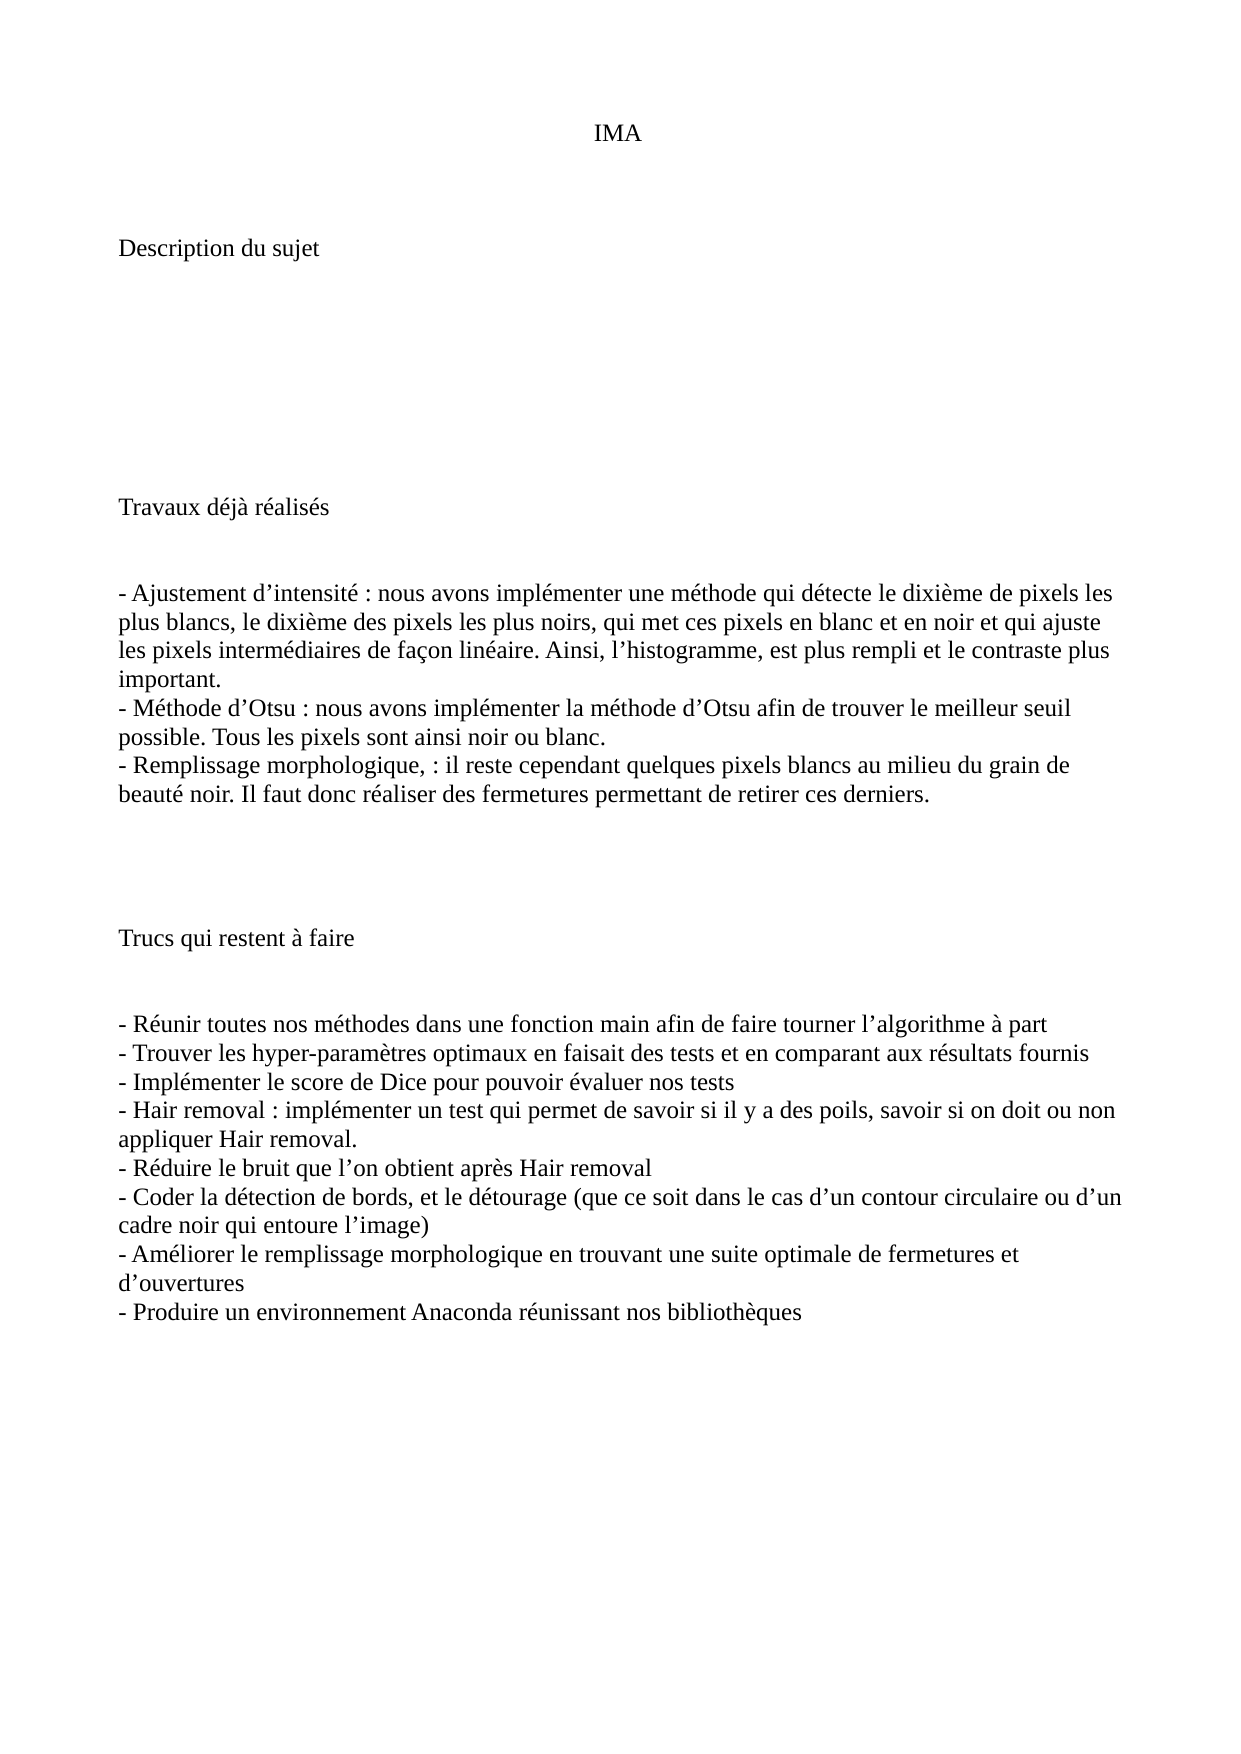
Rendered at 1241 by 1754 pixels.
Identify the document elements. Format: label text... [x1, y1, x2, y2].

text - Ajustement d’intensité : nous avons implémenter une méthode qui détecte le dixième de pixels les plus blancs, le dixième des pixels les plus noirs, qui met ces pixels en blanc et en noir et qui ajuste les pixels intermédiaires de façon linéaire. Ainsi, l’histogramme, est plus rempli et le contraste plus important. [118, 578, 1122, 693]
text Trucs qui restent à faire [118, 923, 1122, 952]
text - Réunir toutes nos méthodes dans une fonction main afin de faire tourner l’algorithme à part [118, 1009, 1122, 1038]
text - Trouver les hyper-paramètres optimaux en faisait des tests et en comparant aux résultats fournis [118, 1038, 1122, 1067]
text - Remplissage morphologique, : il reste cependant quelques pixels blancs au milieu du grain de beauté noir. Il faut donc réaliser des fermetures permettant de retirer ces derniers. [118, 751, 1122, 808]
text - Implémenter le score de Dice pour pouvoir évaluer nos tests [118, 1067, 1122, 1096]
text - Hair removal : implémenter un test qui permet de savoir si il y a des poils, savoir si on doit ou non appliquer Hair removal. [118, 1096, 1122, 1153]
text - Améliorer le remplissage morphologique en trouvant une suite optimale de fermetures et d’ouvertures [118, 1239, 1122, 1297]
text IMA [118, 118, 1122, 147]
text - Réduire le bruit que l’on obtient après Hair removal [118, 1153, 1122, 1182]
text Description du sujet [118, 233, 1122, 262]
text - Méthode d’Otsu : nous avons implémenter la méthode d’Otsu afin de trouver le meilleur seuil possible. Tous les pixels sont ainsi noir ou blanc. [118, 693, 1122, 751]
text - Produire un environnement Anaconda réunissant nos bibliothèques [118, 1297, 1122, 1326]
text - Coder la détection de bords, et le détourage (que ce soit dans le cas d’un contour circulaire ou d’un cadre noir qui entoure l’image) [118, 1182, 1122, 1239]
text Travaux déjà réalisés [118, 492, 1122, 521]
